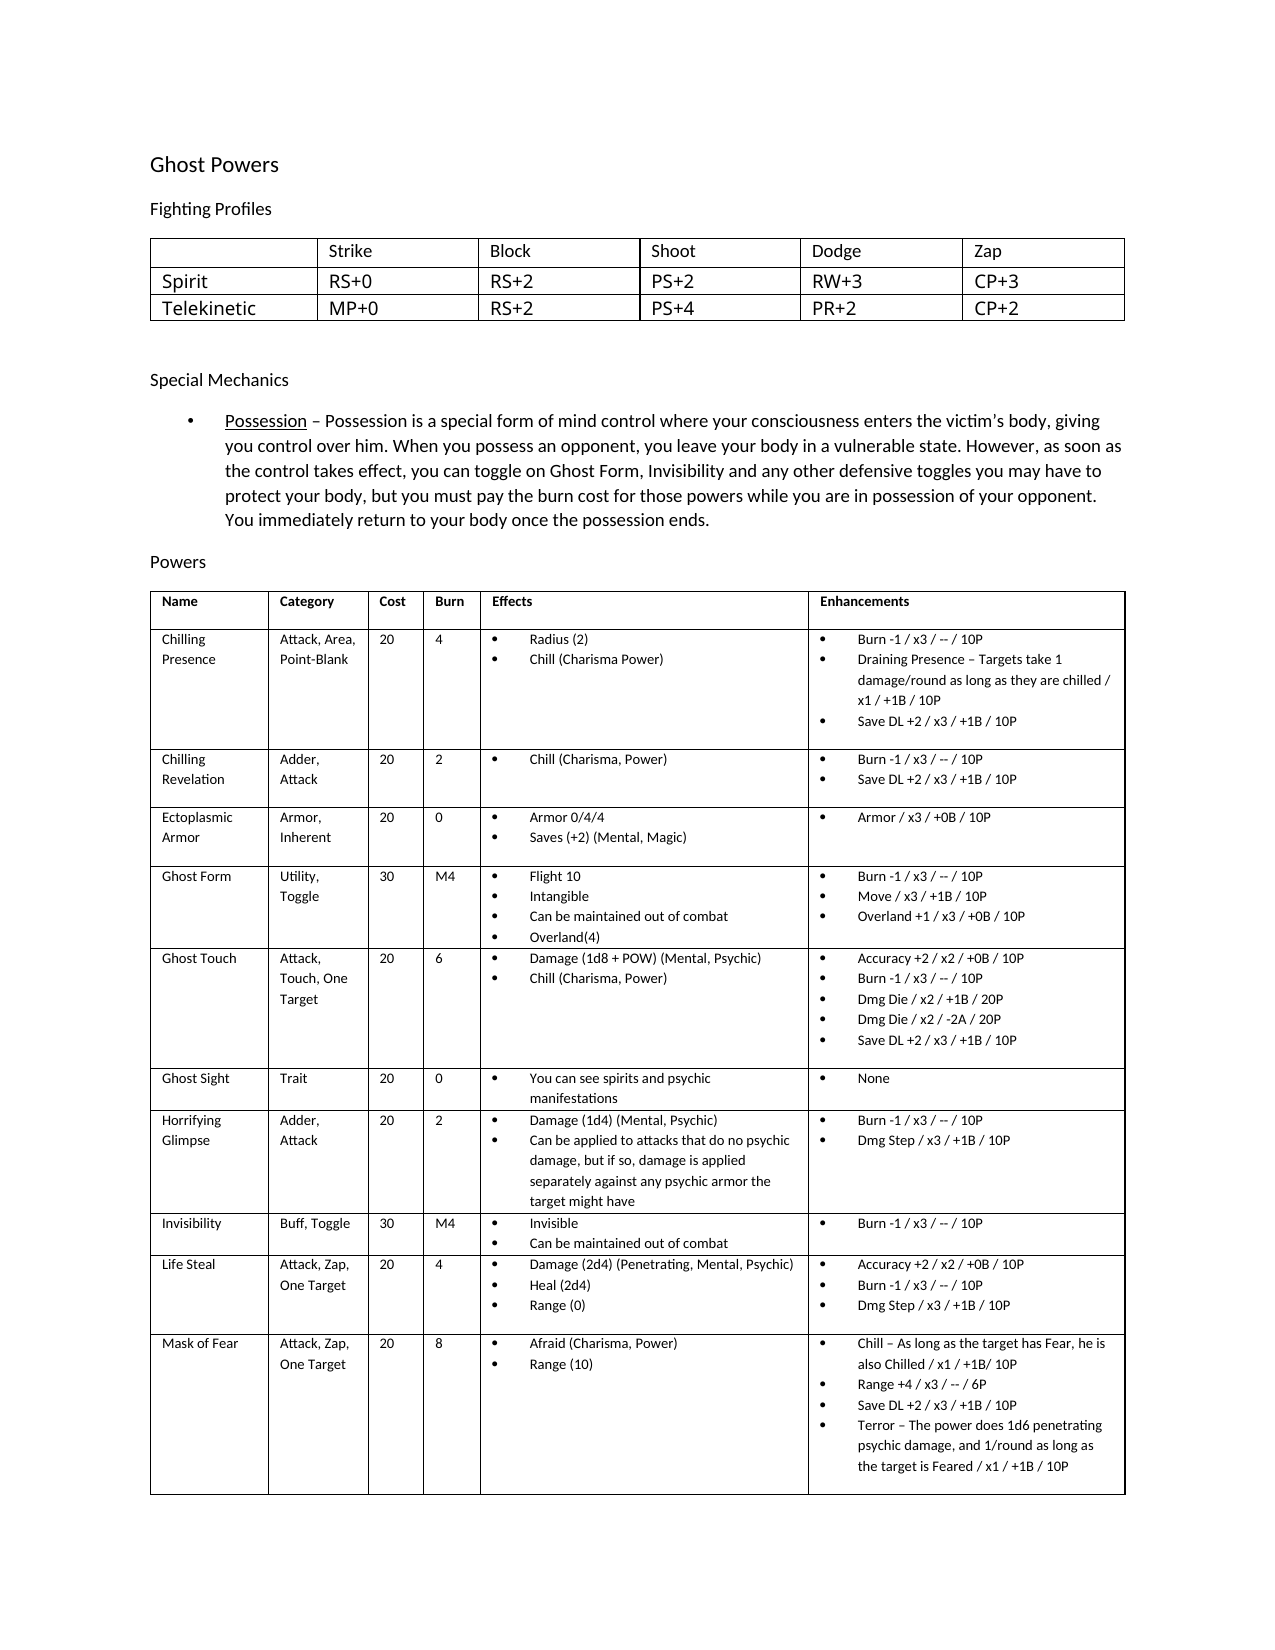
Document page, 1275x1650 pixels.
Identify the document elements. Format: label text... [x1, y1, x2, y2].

table_cell PS+4 [641, 295, 800, 320]
table_cell Invisibility [151, 1214, 268, 1254]
table_cell M4 [424, 1214, 480, 1254]
text Powers [150, 550, 1125, 573]
table_header Name [151, 592, 268, 629]
table_cell 20 [369, 630, 423, 749]
table_header Cost [369, 592, 423, 629]
table_header Effects [481, 592, 808, 629]
table_cell Attack, Area, Point-Blank [269, 630, 368, 749]
table_cell Attack, Touch, One Target [269, 949, 368, 1068]
table_cell 30 [369, 867, 423, 948]
table_cell Ghost Touch [151, 949, 268, 1068]
table_cell Spirit [151, 268, 317, 294]
table_cell Attack, Zap, One Target [269, 1335, 368, 1494]
table_cell MP+0 [318, 295, 478, 320]
table_cell Horrifying Glimpse [151, 1111, 268, 1213]
table_cell 6 [424, 949, 480, 1068]
table_header Burn [424, 592, 480, 629]
table_cell RS+0 [318, 268, 478, 294]
table_cell You can see spirits and psychic manifestations [481, 1069, 808, 1110]
table_cell Burn -1 / x3 / -- / 10P [809, 1214, 1124, 1254]
table_cell PS+2 [641, 268, 800, 294]
table_cell Adder, Attack [269, 750, 368, 807]
table_cell Telekinetic [151, 295, 317, 320]
table_cell 20 [369, 1111, 423, 1213]
table_cell Ectoplasmic Armor [151, 808, 268, 866]
table_cell 8 [424, 1335, 480, 1494]
table_cell Ghost Form [151, 867, 268, 948]
text Fighting Profiles [150, 197, 1125, 220]
table_cell Mask of Fear [151, 1335, 268, 1494]
table_cell Adder, Attack [269, 1111, 368, 1213]
table_cell Armor / x3 / +0B / 10P [809, 808, 1124, 866]
table_header Enhancements [809, 592, 1124, 629]
table_header Shoot [641, 239, 800, 267]
table_cell M4 [424, 867, 480, 948]
table_cell Damage (2d4) (Penetrating, Mental, Psychic) Heal (2d4) Range (0) [481, 1256, 808, 1333]
table_cell 20 [369, 1335, 423, 1494]
table_cell Accuracy +2 / x2 / +0B / 10P Burn -1 / x3 / -- / 10P Dmg Die / x2 / +1B / 20P Dmg Die / x2 / -2A / 20P Save DL +2 / x3 / +1B / 10P [809, 949, 1124, 1068]
table_header Strike [318, 239, 478, 267]
text Special Mechanics [150, 368, 1125, 391]
table_cell CP+3 [963, 268, 1124, 294]
table_cell Chill (Charisma, Power) [481, 750, 808, 807]
table_cell 20 [369, 808, 423, 866]
text Ghost Powers [150, 150, 1125, 178]
table_cell None [809, 1069, 1124, 1110]
table_cell Accuracy +2 / x2 / +0B / 10P Burn -1 / x3 / -- / 10P Dmg Step / x3 / +1B / 10P [809, 1256, 1124, 1333]
table_cell RW+3 [801, 268, 962, 294]
table_cell Burn -1 / x3 / -- / 10P Dmg Step / x3 / +1B / 10P [809, 1111, 1124, 1213]
table_header Block [479, 239, 639, 267]
table_cell 2 [424, 1111, 480, 1213]
table_cell Chill – As long as the target has Fear, he is also Chilled / x1 / +1B/ 10P Range +4 / x3 / -- / 6P Save DL +2 / x3 / +1B / 10P Terror – The power does 1d6 penetrating psychic damage, and 1/round as long as the target is Feared / x1 / +1B / 10P [809, 1335, 1124, 1494]
table_cell Invisible Can be maintained out of combat [481, 1214, 808, 1254]
table_cell Ghost Sight [151, 1069, 268, 1110]
table_cell Buff, Toggle [269, 1214, 368, 1254]
table_cell RS+2 [479, 295, 639, 320]
table_header Zap [963, 239, 1124, 267]
table_cell Radius (2) Chill (Charisma Power) [481, 630, 808, 749]
table_cell Damage (1d4) (Mental, Psychic) Can be applied to attacks that do no psychic damage, but if so, damage is applied separately against any psychic armor the target might have [481, 1111, 808, 1213]
table_cell Chilling Presence [151, 630, 268, 749]
table_cell Afraid (Charisma, Power) Range (10) [481, 1335, 808, 1494]
table_cell Burn -1 / x3 / -- / 10P Save DL +2 / x3 / +1B / 10P [809, 750, 1124, 807]
table_cell 4 [424, 630, 480, 749]
table_cell Life Steal [151, 1256, 268, 1333]
table_cell Flight 10 Intangible Can be maintained out of combat Overland(4) [481, 867, 808, 948]
table_cell Trait [269, 1069, 368, 1110]
table_cell Damage (1d8 + POW) (Mental, Psychic) Chill (Charisma, Power) [481, 949, 808, 1068]
table_header Category [269, 592, 368, 629]
table_cell Armor, Inherent [269, 808, 368, 866]
table_cell 20 [369, 1256, 423, 1333]
table_cell Burn -1 / x3 / -- / 10P Move / x3 / +1B / 10P Overland +1 / x3 / +0B / 10P [809, 867, 1124, 948]
table_cell CP+2 [963, 295, 1124, 320]
table_cell 0 [424, 808, 480, 866]
table_cell 30 [369, 1214, 423, 1254]
table_header [151, 239, 317, 267]
list Possession – Possession is a special form of mind control where your consciousness enters the victim’s body, giving you control over him. When you possess an opponent, you leave your body in a vulnerable state. However, as soon as the control takes effect, you can toggle on Ghost Form, Invisibility and any other defensive toggles you may have to protect your body, but you must pay the burn cost for those powers while you are in possession of your opponent. You immediately return to your body once the possession ends. [187, 410, 1125, 531]
table_cell Burn -1 / x3 / -- / 10P Draining Presence – Targets take 1 damage/round as long as they are chilled / x1 / +1B / 10P Save DL +2 / x3 / +1B / 10P [809, 630, 1124, 749]
table_cell Attack, Zap, One Target [269, 1256, 368, 1333]
table_cell Armor 0/4/4 Saves (+2) (Mental, Magic) [481, 808, 808, 866]
table_cell 20 [369, 1069, 423, 1110]
table_cell 4 [424, 1256, 480, 1333]
table_cell RS+2 [479, 268, 639, 294]
table_cell 0 [424, 1069, 480, 1110]
table_cell 20 [369, 949, 423, 1068]
table_cell Utility, Toggle [269, 867, 368, 948]
table_header Dodge [801, 239, 962, 267]
table_cell PR+2 [801, 295, 962, 320]
table_cell Chilling Revelation [151, 750, 268, 807]
table_cell 20 [369, 750, 423, 807]
table_cell 2 [424, 750, 480, 807]
